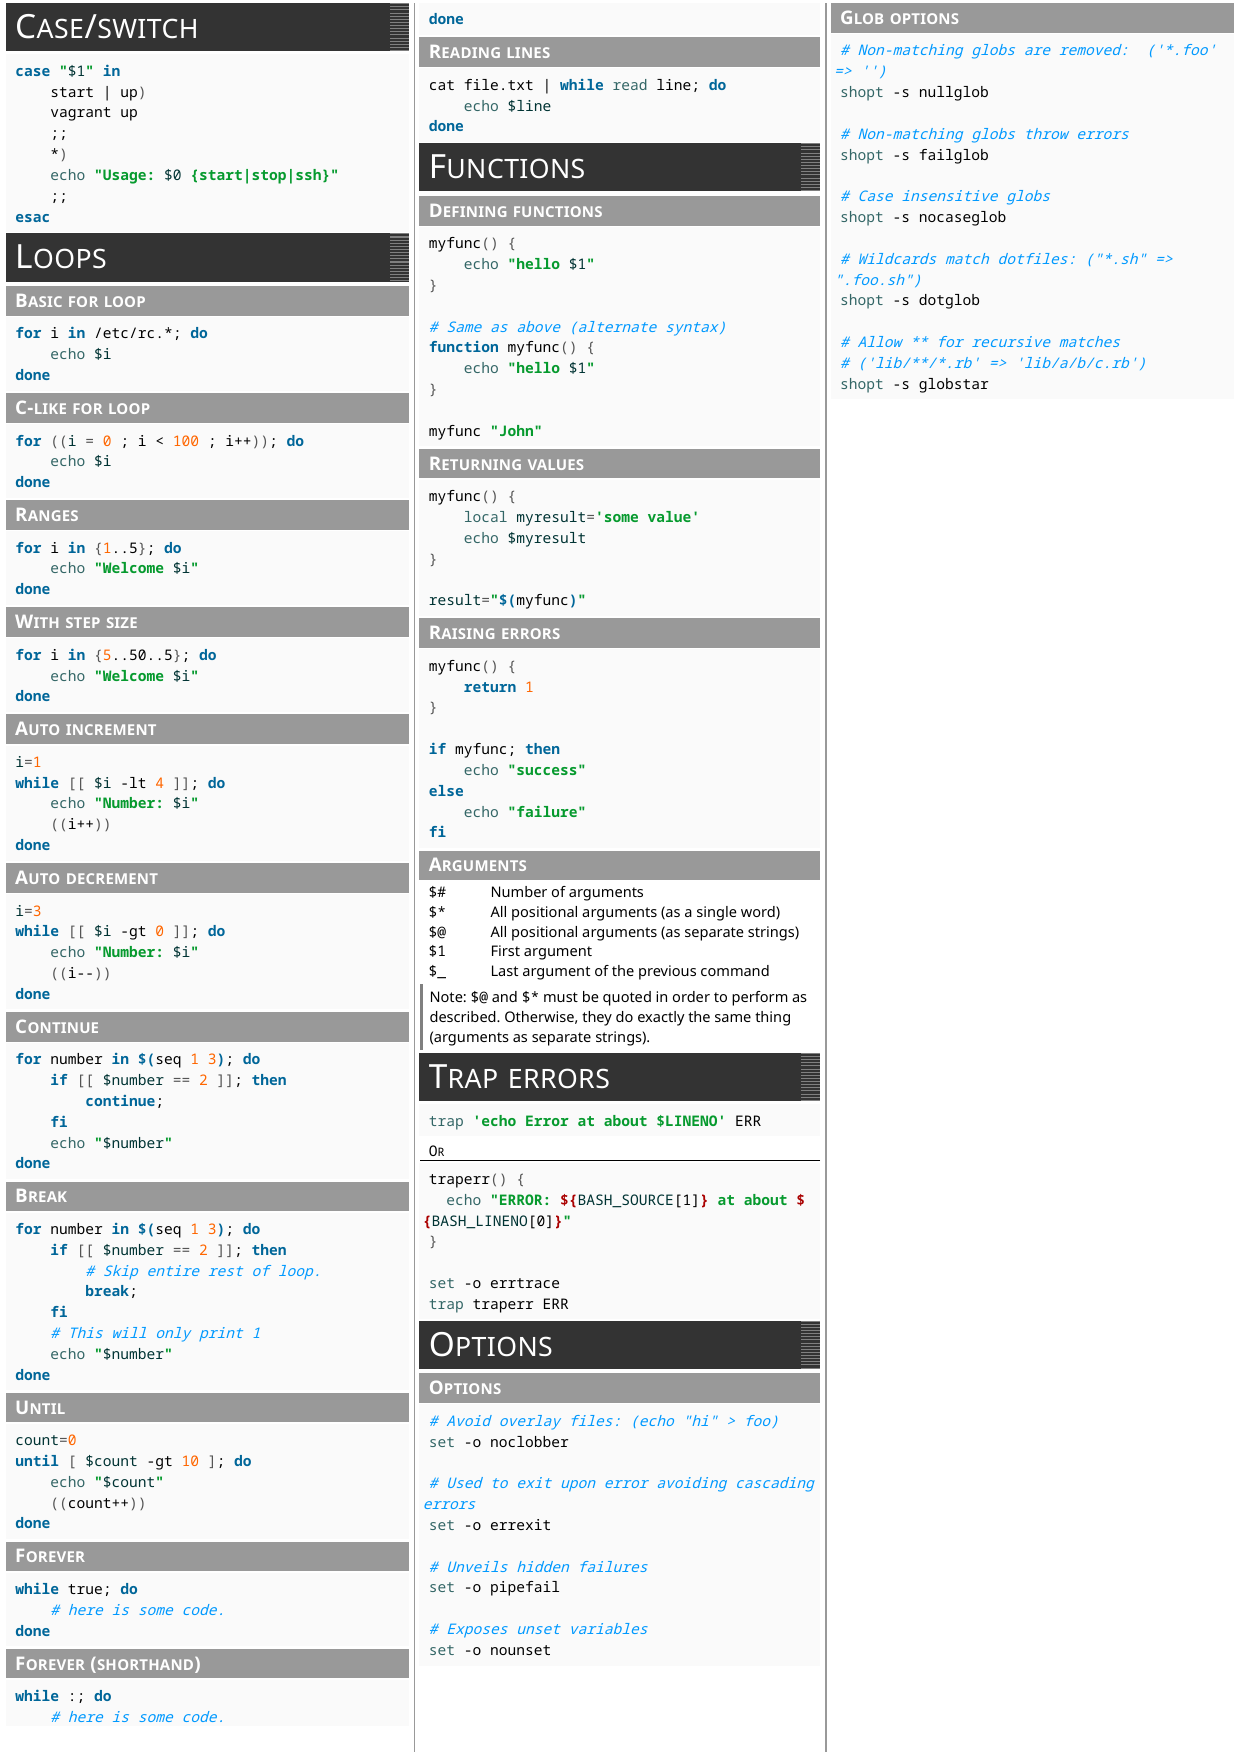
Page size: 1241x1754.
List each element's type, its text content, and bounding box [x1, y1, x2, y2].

text traperr() { [419, 1163, 820, 1183]
text } [419, 691, 820, 712]
text case "$1" in [6, 54, 409, 75]
text set -o nounset [419, 1634, 820, 1666]
text for number in $(seq 1 3); do [6, 1213, 409, 1233]
text # here is some code. [6, 1701, 409, 1726]
title Reading lines [419, 37, 820, 67]
text $* All positional arguments (as a single word) [428, 901, 823, 921]
text for i in {1..5}; do [6, 531, 409, 552]
text echo "$number" [6, 1126, 409, 1147]
text return 1 [419, 670, 820, 691]
text until [ $count -gt 10 ]; do [6, 1445, 409, 1466]
text function myfunc() { [419, 331, 820, 352]
text # Used to exit upon error avoiding cascading errors [419, 1467, 820, 1509]
text continue; [6, 1085, 409, 1106]
title With step size [6, 607, 409, 637]
text while [[ $i -gt 0 ]]; do [6, 915, 409, 936]
text vagrant up [6, 96, 409, 117]
text $@ All positional arguments (as separate strings) [428, 921, 823, 941]
text set -o errtrace [419, 1267, 820, 1288]
text fi [6, 1106, 409, 1126]
text break; [6, 1275, 409, 1296]
text set -o errexit [419, 1509, 820, 1529]
text trap traperr ERR [419, 1288, 820, 1319]
text # This will only print 1 [6, 1317, 409, 1338]
title Or [419, 1139, 820, 1161]
text echo "failure" [419, 795, 820, 816]
text # Non-matching globs throw errors [831, 117, 1234, 138]
title Auto increment [6, 714, 409, 744]
text ;; [6, 179, 409, 200]
text for number in $(seq 1 3); do [6, 1043, 409, 1064]
text } [419, 373, 820, 394]
text while true; do [6, 1573, 409, 1593]
title Options [419, 1321, 820, 1369]
text # Avoid overlay files: (echo "hi" > foo) [419, 1404, 820, 1425]
title Forever [6, 1542, 409, 1571]
text # Unveils hidden failures [419, 1550, 820, 1571]
text done [6, 1614, 409, 1646]
text echo "hello $1" [419, 352, 820, 373]
text echo $i [6, 445, 409, 466]
text } [419, 542, 820, 563]
text Note: $@ and $* must be quoted in order to perform as described. Otherwise, they do exactly the same thing (arguments as separate strings). [423, 984, 820, 1050]
text echo $myresult [419, 522, 820, 542]
text result="$(myfunc)" [419, 584, 820, 616]
text echo "hello $1" [419, 248, 820, 269]
text # here is some code. [6, 1593, 409, 1614]
title Forever (shorthand) [6, 1649, 409, 1678]
text } [419, 1225, 820, 1246]
text done [6, 359, 409, 391]
text if myfunc; then [419, 733, 820, 754]
text i=1 [6, 746, 409, 766]
text done [6, 1507, 409, 1539]
title Returning values [419, 449, 820, 478]
title Continue [6, 1012, 409, 1042]
text echo "success" [419, 754, 820, 774]
title Defining functions [419, 196, 820, 226]
text myfunc() { [419, 649, 820, 670]
text # Skip entire rest of loop. [6, 1254, 409, 1275]
text $# Number of arguments [428, 882, 823, 901]
text ((count++)) [6, 1486, 409, 1507]
text echo "Welcome $i" [6, 659, 409, 680]
text shopt -s dotglob [831, 284, 1234, 305]
text shopt -s nocaseglob [831, 201, 1234, 222]
text echo "Number: $i" [6, 936, 409, 957]
text done [6, 680, 409, 712]
title Loops [6, 233, 409, 282]
text echo "ERROR: ${BASH_SOURCE[1]} at about ${BASH_LINENO[0]}" [419, 1183, 820, 1225]
text ;; [6, 117, 409, 138]
text trap 'echo Error at about $LINENO' ERR [419, 1104, 820, 1136]
text count=0 [6, 1424, 409, 1445]
text echo $line [419, 89, 820, 110]
title Break [6, 1182, 409, 1211]
text $1 First argument [428, 941, 823, 961]
text for i in {5..50..5}; do [6, 638, 409, 659]
text echo $i [6, 338, 409, 359]
text set -o pipefail [419, 1571, 820, 1592]
title Functions [419, 143, 820, 191]
text for i in /etc/rc.*; do [6, 317, 409, 338]
title Arguments [419, 851, 820, 880]
text else [419, 774, 820, 795]
text done [419, 3, 820, 35]
text # Allow ** for recursive matches [831, 326, 1234, 347]
text echo "Usage: $0 {start|stop|ssh}" [6, 159, 409, 179]
text done [6, 1147, 409, 1179]
text fi [6, 1296, 409, 1317]
text # Case insensitive globs [831, 180, 1234, 201]
text # ('lib/**/*.rb' => 'lib/a/b/c.rb') [831, 347, 1234, 367]
title Case/switch [6, 3, 409, 51]
text done [6, 978, 409, 1009]
text set -o noclobber [419, 1425, 820, 1446]
text i=3 [6, 894, 409, 915]
title Until [6, 1393, 409, 1422]
text cat file.txt | while read line; do [419, 68, 820, 89]
text if [[ $number == 2 ]]; then [6, 1064, 409, 1085]
text *) [6, 138, 409, 159]
text myfunc() { [419, 480, 820, 501]
text ((i--)) [6, 957, 409, 978]
text echo "$count" [6, 1466, 409, 1486]
text start | up) [6, 75, 409, 96]
text myfunc "John" [419, 414, 820, 446]
text ((i++)) [6, 808, 409, 829]
title Raising errors [419, 618, 820, 648]
text while [[ $i -lt 4 ]]; do [6, 766, 409, 787]
text esac [6, 200, 409, 232]
text done [6, 1358, 409, 1390]
text # Same as above (alternate syntax) [419, 310, 820, 331]
title Basic for loop [6, 286, 409, 316]
title Options [419, 1373, 820, 1403]
text shopt -s nullglob [831, 76, 1234, 97]
text echo "Number: $i" [6, 787, 409, 808]
text # Wildcards match dotfiles: ("*.sh" => ".foo.sh") [831, 242, 1234, 284]
title Glob options [831, 3, 1234, 33]
text while :; do [6, 1680, 409, 1701]
text # Exposes unset variables [419, 1613, 820, 1634]
text done [419, 110, 820, 142]
title Ranges [6, 500, 409, 530]
text if [[ $number == 2 ]]; then [6, 1233, 409, 1254]
text $_ Last argument of the previous command [428, 961, 823, 981]
text shopt -s globstar [831, 367, 1234, 399]
title Auto decrement [6, 863, 409, 893]
text done [6, 466, 409, 498]
text # Non-matching globs are removed: ('*.foo' => '') [831, 34, 1234, 76]
title C-like for loop [6, 393, 409, 423]
text done [6, 573, 409, 605]
text local myresult='some value' [419, 501, 820, 522]
text done [6, 829, 409, 861]
text echo "Welcome $i" [6, 552, 409, 573]
title Trap errors [419, 1053, 820, 1101]
text } [419, 269, 820, 289]
text for ((i = 0 ; i < 100 ; i++)); do [6, 424, 409, 445]
text myfunc() { [419, 227, 820, 248]
text echo "$number" [6, 1338, 409, 1358]
text fi [419, 816, 820, 848]
text shopt -s failglob [831, 138, 1234, 159]
